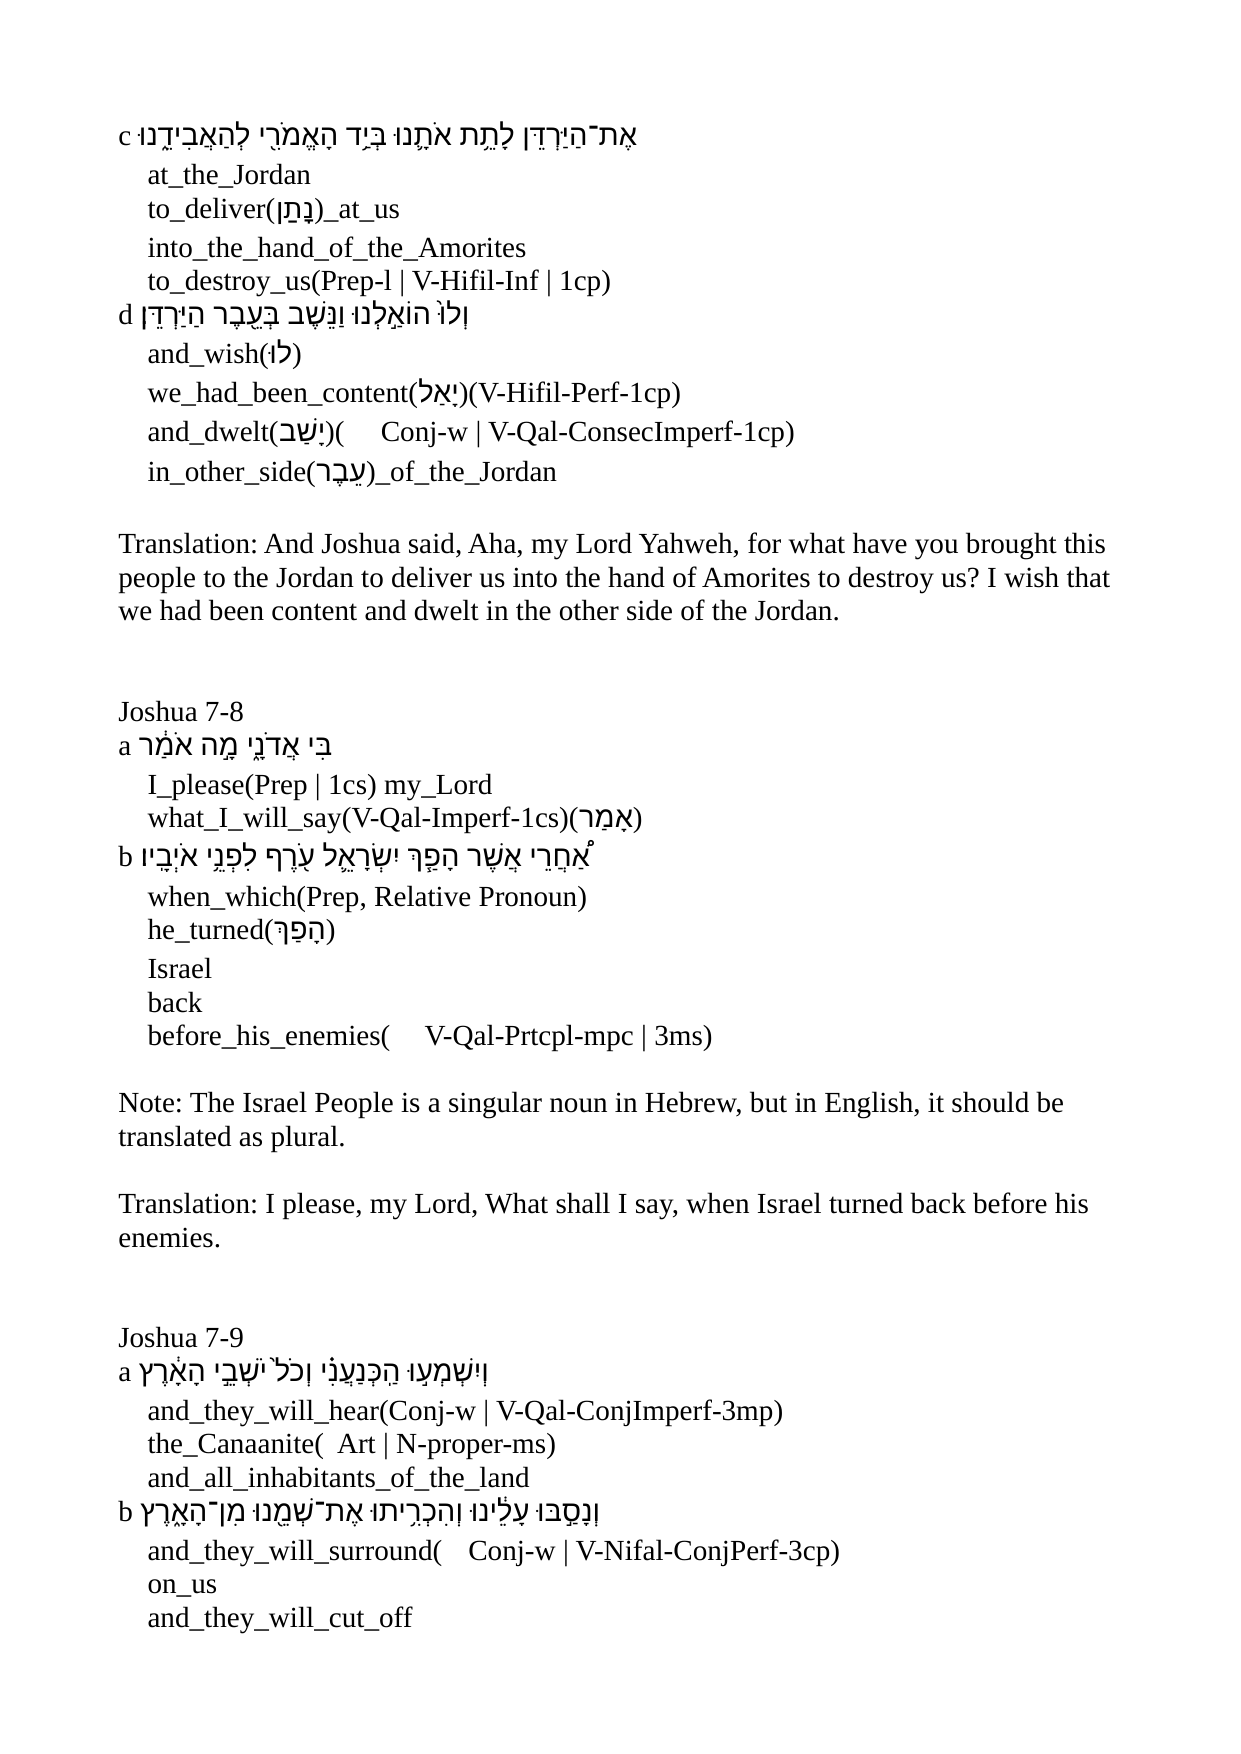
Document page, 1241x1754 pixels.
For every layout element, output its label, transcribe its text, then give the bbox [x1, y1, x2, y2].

text he_turned(הָפַךְ) [118, 912, 1122, 951]
text and_they_will_surround( Conj-w | V-Nifal-ConjPerf-3cp) [118, 1533, 1122, 1566]
text Israel [118, 951, 1122, 985]
text we_had_been_content(יָאַל)(V-Hifil-Perf-1cp) [118, 375, 1122, 414]
text on_us [118, 1566, 1122, 1600]
text a בִּי אֲדֹנָ֑י מָ֣ה אֹמַ֔ר [118, 728, 1122, 767]
text to_destroy_us(Prep-l | V-Hifil-Inf | 1cp) [118, 263, 1122, 297]
text when_which(Prep, Relative Pronoun) [118, 879, 1122, 912]
text Translation: And Joshua said, Aha, my Lord Yahweh, for what have you brought this people to the Jordan to deliver us into the hand of Amorites to destroy us? I wish that we had been content and dwelt in the other side of the Jordan. [118, 526, 1122, 627]
text in_other_side(עֵבֶר)_of_the_Jordan [118, 454, 1122, 493]
text d וְלוּ֙ הוֹאַ֣לְנוּ וַנֵּשֶׁב בְּעֵ֖בֶר הַיַּרְדֵּן׃ [118, 297, 1122, 336]
text Translation: I please, my Lord, What shall I say, when Israel turned back before his enemies. [118, 1186, 1122, 1253]
text Joshua 7-8 [118, 694, 1122, 728]
text I_please(Prep | 1cs) my_Lord [118, 767, 1122, 800]
text a וְיִשְׁמְע֣וּ הַֽכְּנַעֲנִ֗י וְכֹל֙ יֹשְׁבֵ֣י הָאָ֔רֶץ [118, 1354, 1122, 1393]
text and_dwelt(יָשַׁב)( Conj-w | V-Qal-ConsecImperf-1cp) [118, 414, 1122, 454]
text c אֶת־הַיַּרְדֵּן לָתֵ֥ת אֹתָ֛נוּ בְּיַ֥ד הָאֱמֹרִ֖י לְהַאֲבִידֵ֑נוּ [118, 118, 1122, 157]
text and_wish(לוּ) [118, 336, 1122, 375]
text before_his_enemies( V-Qal-Prtcpl-mpc | 3ms) [118, 1018, 1122, 1052]
text Joshua 7-9 [118, 1320, 1122, 1354]
text into_the_hand_of_the_Amorites [118, 230, 1122, 263]
text and_all_inhabitants_of_the_land [118, 1460, 1122, 1494]
text and_they_will_cut_off [118, 1600, 1122, 1633]
text the_Canaanite( Art | N-proper-ms) [118, 1427, 1122, 1460]
text Note: The Israel People is a singular noun in Hebrew, but in English, it should be translated as plural. [118, 1086, 1122, 1153]
text to_deliver(נָתַן)_at_us [118, 191, 1122, 230]
text b אַ֠חֲרֵי אֲשֶׁר הָפַ֧ךְ יִשְׂרָאֵ֛ל עֹ֖רֶף לִפְנֵ֥י אֹיְבָֽיו׃ [118, 839, 1122, 879]
text what_I_will_say(V-Qal-Imperf-1cs)(אָמַר) [118, 800, 1122, 839]
text at_the_Jordan [118, 157, 1122, 191]
text back [118, 985, 1122, 1018]
text b וְנָסַ֣בּוּ עָלֵ֔ינוּ וְהִכְרִ֥יתוּ אֶת־שְׁמֵ֖נוּ מִן־הָאָ֑רֶץ [118, 1494, 1122, 1533]
text and_they_will_hear(Conj-w | V-Qal-ConjImperf-3mp) [118, 1393, 1122, 1427]
